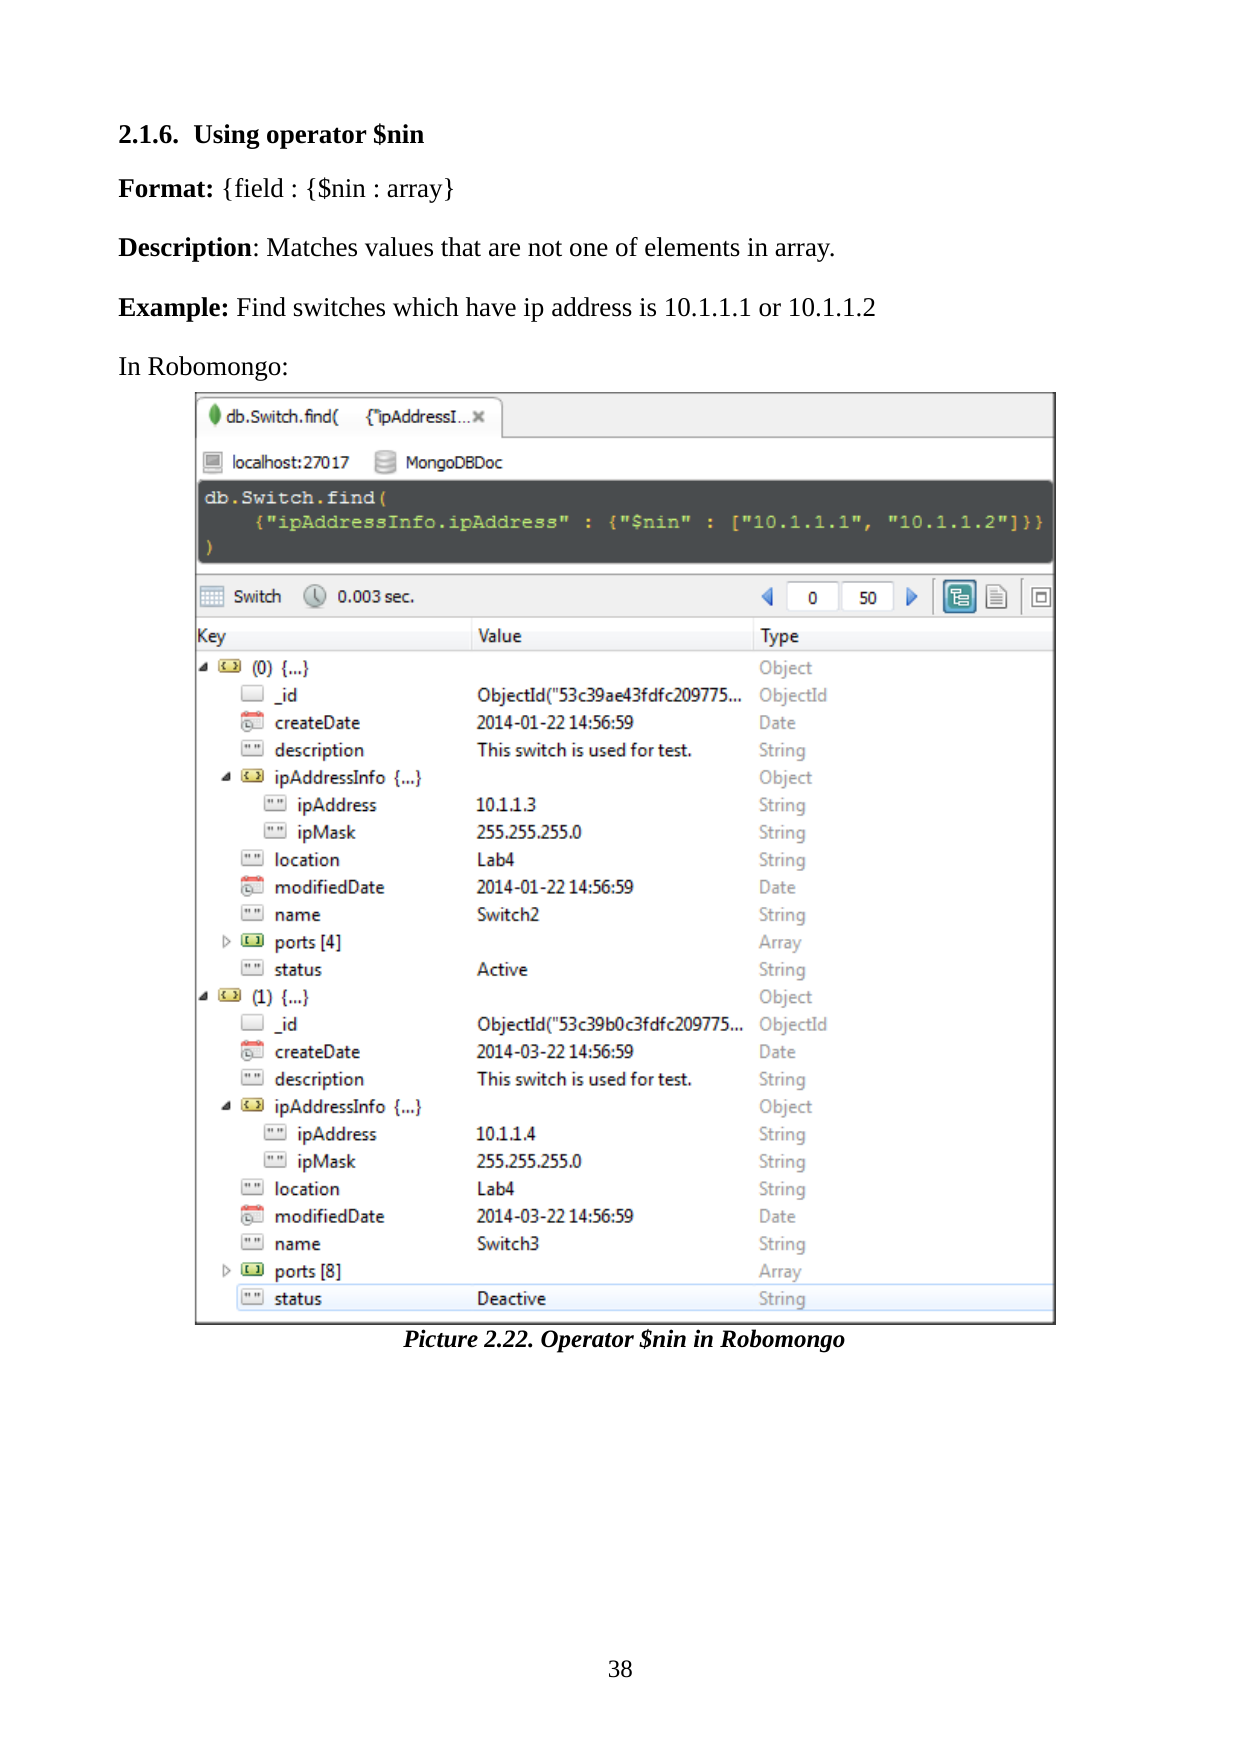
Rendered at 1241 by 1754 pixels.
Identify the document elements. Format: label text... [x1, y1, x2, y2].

text Description: Matches values that are not one of elements in array. [118, 231, 1122, 263]
text In Robomongo: [118, 350, 1122, 381]
subtitle Using operator $nin [118, 118, 1122, 149]
text Example: Find switches which have ip address is 10.1.1.1 or 10.1.1.2 [118, 291, 1122, 322]
picture [194, 392, 1056, 1325]
text Picture 2.22. Operator $nin in Robomongo [195, 1325, 1056, 1353]
text Format: {field : {$nin : array} [118, 172, 1122, 203]
